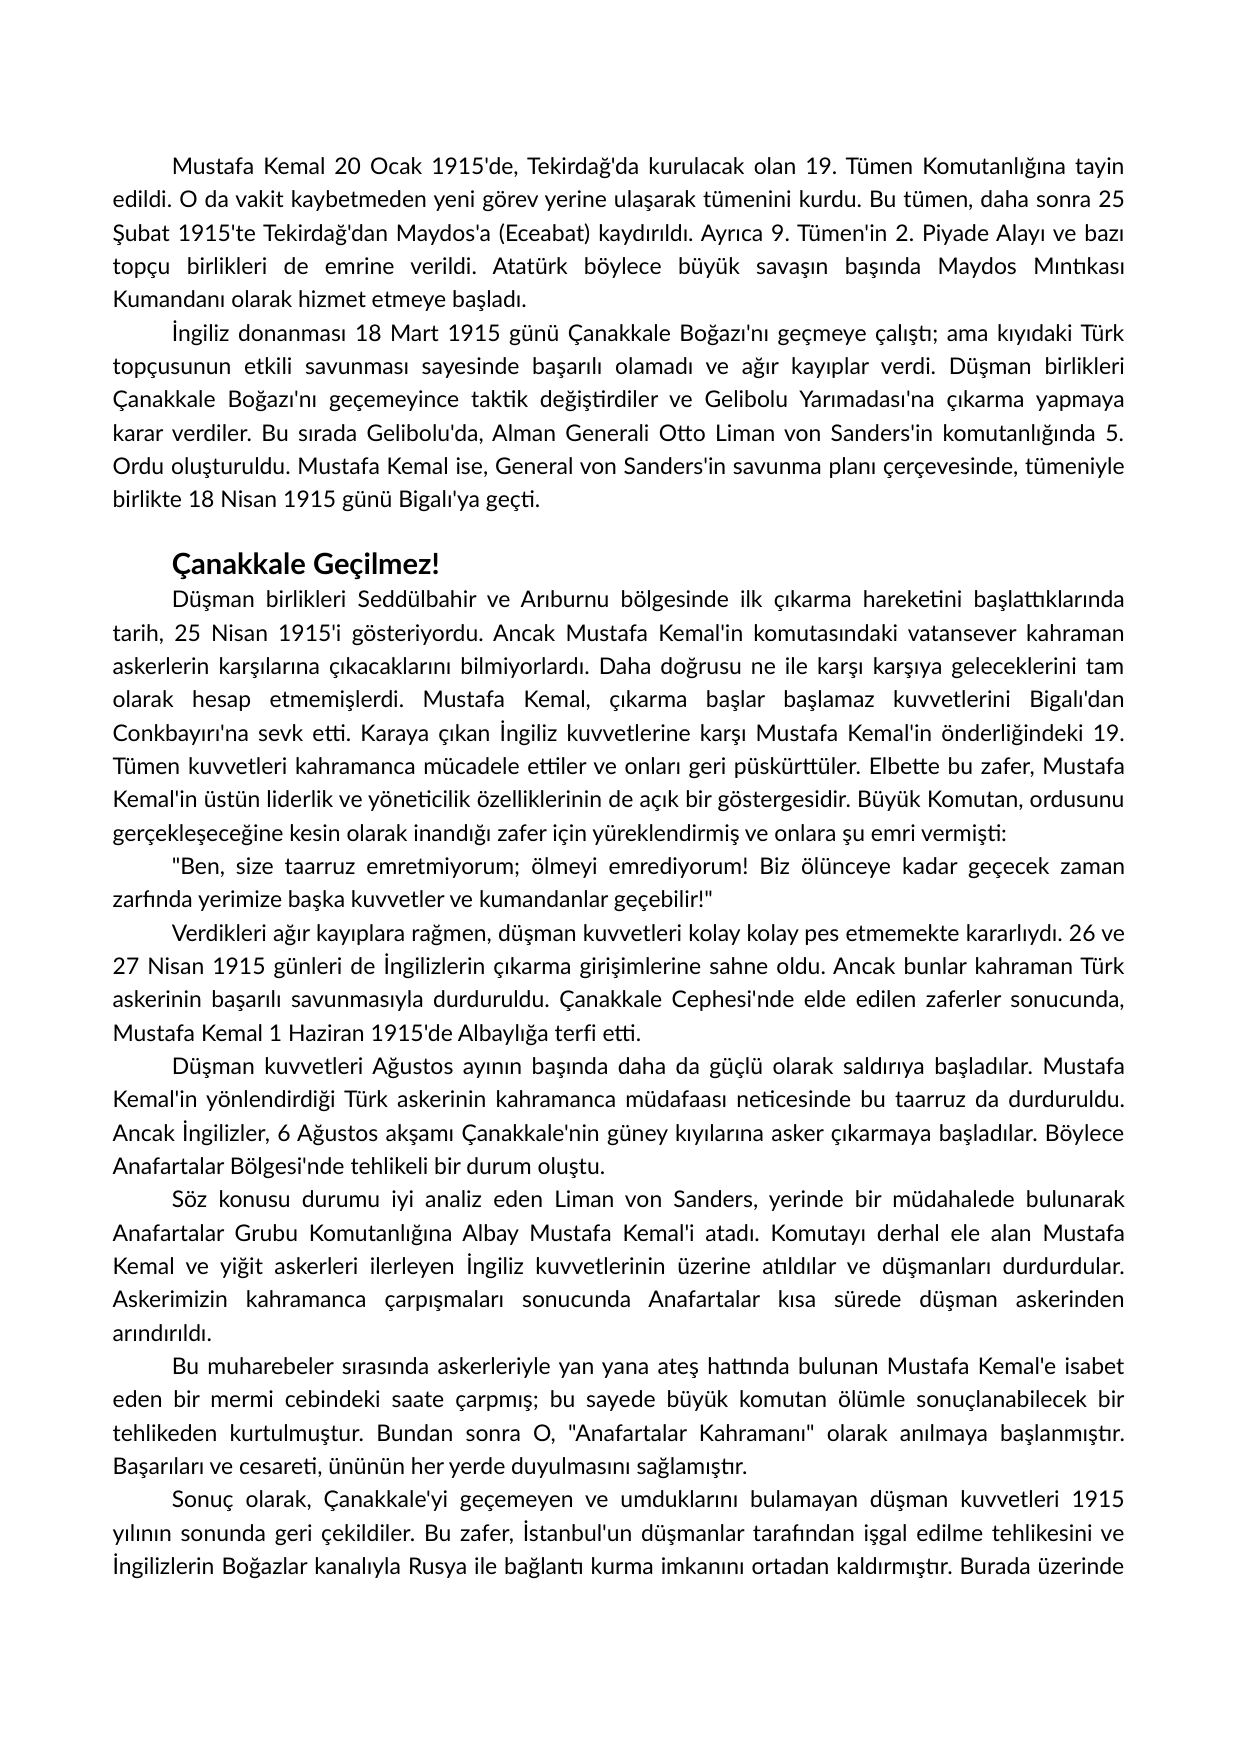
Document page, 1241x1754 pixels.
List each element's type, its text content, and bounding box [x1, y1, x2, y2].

text "Ben, size taarruz emretmiyorum; ölmeyi emrediyorum! Biz ölünceye kadar geçecek zaman zarfında yerimize başka kuvvetler ve kumandanlar geçebilir!" [112, 848, 1126, 914]
text Çanakkale Geçilmez! [112, 548, 1126, 581]
text İngiliz donanması 18 Mart 1915 günü Çanakkale Boğazı'nı geçmeye çalıştı; ama kıyıdaki Türk topçusunun etkili savunması sayesinde başarılı olamadı ve ağır kayıplar verdi. Düşman birlikleri Çanakkale Boğazı'nı geçemeyince taktik değiştirdiler ve Gelibolu Yarımadası'na çıkarma yapmaya karar verdiler. Bu sırada Gelibolu'da, Alman Generali Otto Liman von Sanders'in komutanlığında 5. Ordu oluşturuldu. Mustafa Kemal ise, General von Sanders'in savunma planı çerçevesinde, tümeniyle birlikte 18 Nisan 1915 günü Bigalı'ya geçti. [112, 314, 1126, 514]
text Bu muharebeler sırasında askerleriyle yan yana ateş hattında bulunan Mustafa Kemal'e isabet eden bir mermi cebindeki saate çarpmış; bu sayede büyük komutan ölümle sonuçlanabilecek bir tehlikeden kurtulmuştur. Bundan sonra O, "Anafartalar Kahramanı" olarak anılmaya başlanmıştır. Başarıları ve cesareti, ününün her yerde duyulmasını sağlamıştır. [112, 1348, 1126, 1481]
text Sonuç olarak, Çanakkale'yi geçemeyen ve umduklarını bulamayan düşman kuvvetleri 1915 yılının sonunda geri çekildiler. Bu zafer, İstanbul'un düşmanlar tarafından işgal edilme tehlikesini ve İngilizlerin Boğazlar kanalıyla Rusya ile bağlantı kurma imkanını ortadan kaldırmıştır. Burada üzerinde [112, 1481, 1126, 1581]
text Verdikleri ağır kayıplara rağmen, düşman kuvvetleri kolay kolay pes etmemekte kararlıydı. 26 ve 27 Nisan 1915 günleri de İngilizlerin çıkarma girişimlerine sahne oldu. Ancak bunlar kahraman Türk askerinin başarılı savunmasıyla durduruldu. Çanakkale Cephesi'nde elde edilen zaferler sonucunda, Mustafa Kemal 1 Haziran 1915'de Albaylığa terfi etti. [112, 914, 1126, 1048]
text Söz konusu durumu iyi analiz eden Liman von Sanders, yerinde bir müdahalede bulunarak Anafartalar Grubu Komutanlığına Albay Mustafa Kemal'i atadı. Komutayı derhal ele alan Mustafa Kemal ve yiğit askerleri ilerleyen İngiliz kuvvetlerinin üzerine atıldılar ve düşmanları durdurdular. Askerimizin kahramanca çarpışmaları sonucunda Anafartalar kısa sürede düşman askerinden arındırıldı. [112, 1181, 1126, 1348]
text Düşman birlikleri Seddülbahir ve Arıburnu bölgesinde ilk çıkarma hareketini başlattıklarında tarih, 25 Nisan 1915'i gösteriyordu. Ancak Mustafa Kemal'in komutasındaki vatansever kahraman askerlerin karşılarına çıkacaklarını bilmiyorlardı. Daha doğrusu ne ile karşı karşıya geleceklerini tam olarak hesap etmemişlerdi. Mustafa Kemal, çıkarma başlar başlamaz kuvvetlerini Bigalı'dan Conkbayırı'na sevk etti. Karaya çıkan İngiliz kuvvetlerine karşı Mustafa Kemal'in önderliğindeki 19. Tümen kuvvetleri kahramanca mücadele ettiler ve onları geri püskürttüler. Elbette bu zafer, Mustafa Kemal'in üstün liderlik ve yöneticilik özelliklerinin de açık bir göstergesidir. Büyük Komutan, ordusunu gerçekleşeceğine kesin olarak inandığı zafer için yüreklendirmiş ve onlara şu emri vermişti: [112, 581, 1126, 848]
text Düşman kuvvetleri Ağustos ayının başında daha da güçlü olarak saldırıya başladılar. Mustafa Kemal'in yönlendirdiği Türk askerinin kahramanca müdafaası neticesinde bu taarruz da durduruldu. Ancak İngilizler, 6 Ağustos akşamı Çanakkale'nin güney kıyılarına asker çıkarmaya başladılar. Böylece Anafartalar Bölgesi'nde tehlikeli bir durum oluştu. [112, 1048, 1126, 1181]
text Mustafa Kemal 20 Ocak 1915'de, Tekirdağ'da kurulacak olan 19. Tümen Komutanlığına tayin edildi. O da vakit kaybetmeden yeni görev yerine ulaşarak tümenini kurdu. Bu tümen, daha sonra 25 Şubat 1915'te Tekirdağ'dan Maydos'a (Eceabat) kaydırıldı. Ayrıca 9. Tümen'in 2. Piyade Alayı ve bazı topçu birlikleri de emrine verildi. Atatürk böylece büyük savaşın başında Maydos Mıntıkası Kumandanı olarak hizmet etmeye başladı. [112, 148, 1126, 314]
